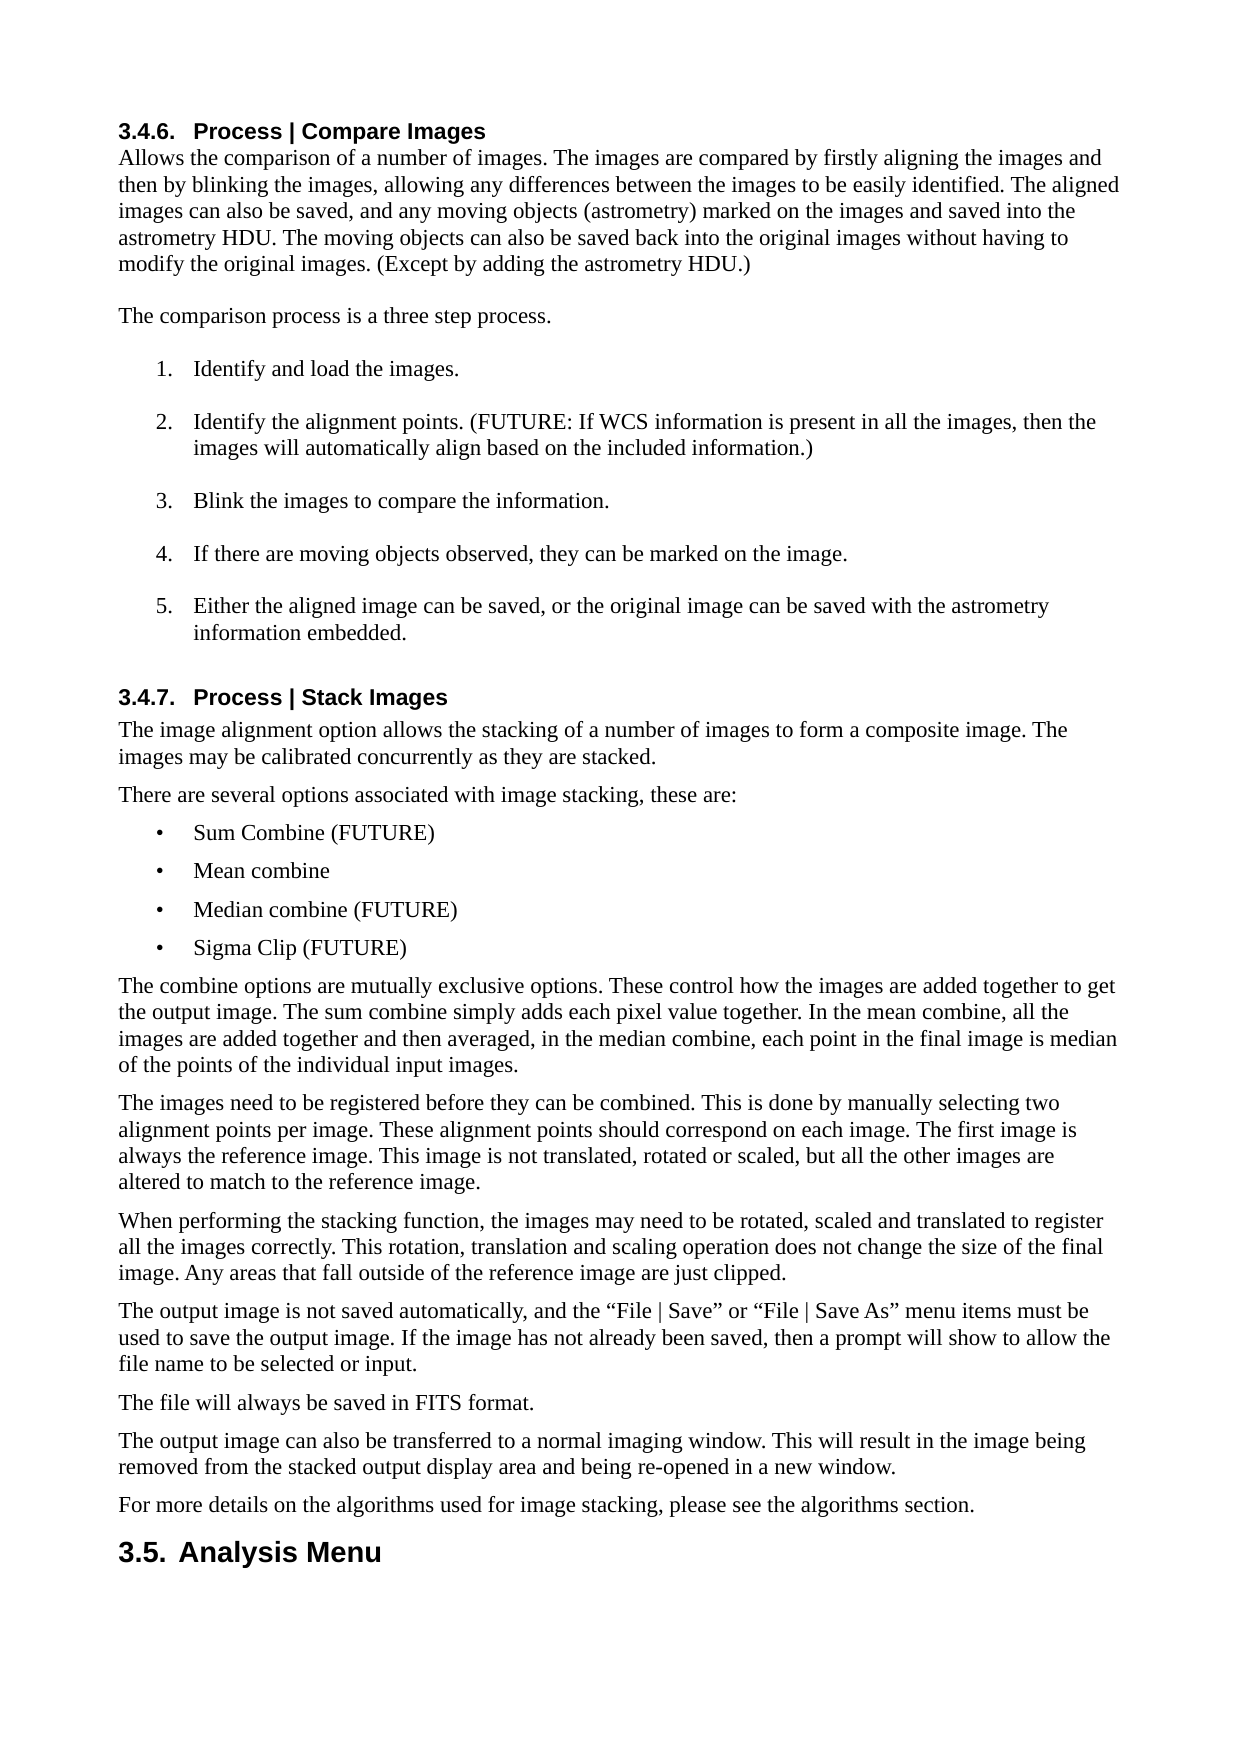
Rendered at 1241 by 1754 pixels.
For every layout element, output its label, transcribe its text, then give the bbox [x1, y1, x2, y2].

text The comparison process is a three step process. [118, 289, 1122, 329]
text The output image is not saved automatically, and the “File | Save” or “File | Save As” menu items must be used to save the output image. If the image has not already been saved, then a prompt will show to allow the file name to be selected or input. [118, 1298, 1122, 1377]
subtitle Analysis Menu [118, 1535, 1122, 1569]
text For more details on the algorithms used for image stacking, please see the algorithms section. [118, 1491, 1122, 1518]
list Median combine (FUTURE) [156, 896, 1122, 922]
text When performing the stacking function, the images may need to be rotated, scaled and translated to register all the images correctly. This rotation, translation and scaling operation does not change the size of the final image. Any areas that fall outside of the reference image are just clipped. [118, 1207, 1122, 1286]
subtitle Process | Compare Images [118, 118, 1122, 144]
list Sigma Clip (FUTURE) [156, 934, 1122, 960]
list Blink the images to compare the information. [156, 473, 1122, 513]
text The file will always be saved in FITS format. [118, 1388, 1122, 1415]
list Identify the alignment points. (FUTURE: If WCS information is present in all the images, then the images will automatically align based on the included information.) [156, 394, 1122, 461]
text The combine options are mutually exclusive options. These control how the images are added together to get the output image. The sum combine simply adds each pixel value together. In the mean combine, all the images are added together and then averaged, in the median combine, each point in the final image is median of the points of the individual input images. [118, 972, 1122, 1077]
subtitle Process | Stack Images [118, 684, 1122, 710]
text The image alignment option allows the stacking of a number of images to form a composite image. The images may be calibrated concurrently as they are stacked. [118, 716, 1122, 769]
text The images need to be registered before they can be combined. This is done by manually selecting two alignment points per image. These alignment points should correspond on each image. The first image is always the reference image. This image is not translated, rotated or scaled, but all the other images are altered to match to the reference image. [118, 1089, 1122, 1195]
list Identify and load the images. [156, 341, 1122, 382]
list If there are moving objects observed, they can be marked on the image. [156, 526, 1122, 566]
list Sum Combine (FUTURE) [156, 819, 1122, 846]
text Allows the comparison of a number of images. The images are compared by firstly aligning the images and then by blinking the images, allowing any differences between the images to be easily identified. The aligned images can also be saved, and any moving objects (astrometry) marked on the images and saved into the astrometry HDU. The moving objects can also be saved back into the original images without having to modify the original images. (Except by adding the astrometry HDU.) [118, 144, 1122, 276]
text There are several options associated with image stacking, these are: [118, 781, 1122, 807]
list Either the aligned image can be saved, or the original image can be saved with the astrometry information embedded. [156, 579, 1122, 672]
list Mean combine [156, 857, 1122, 884]
text The output image can also be transferred to a normal imaging window. This will result in the image being removed from the stacked output display area and being re-opened in a new window. [118, 1427, 1122, 1479]
